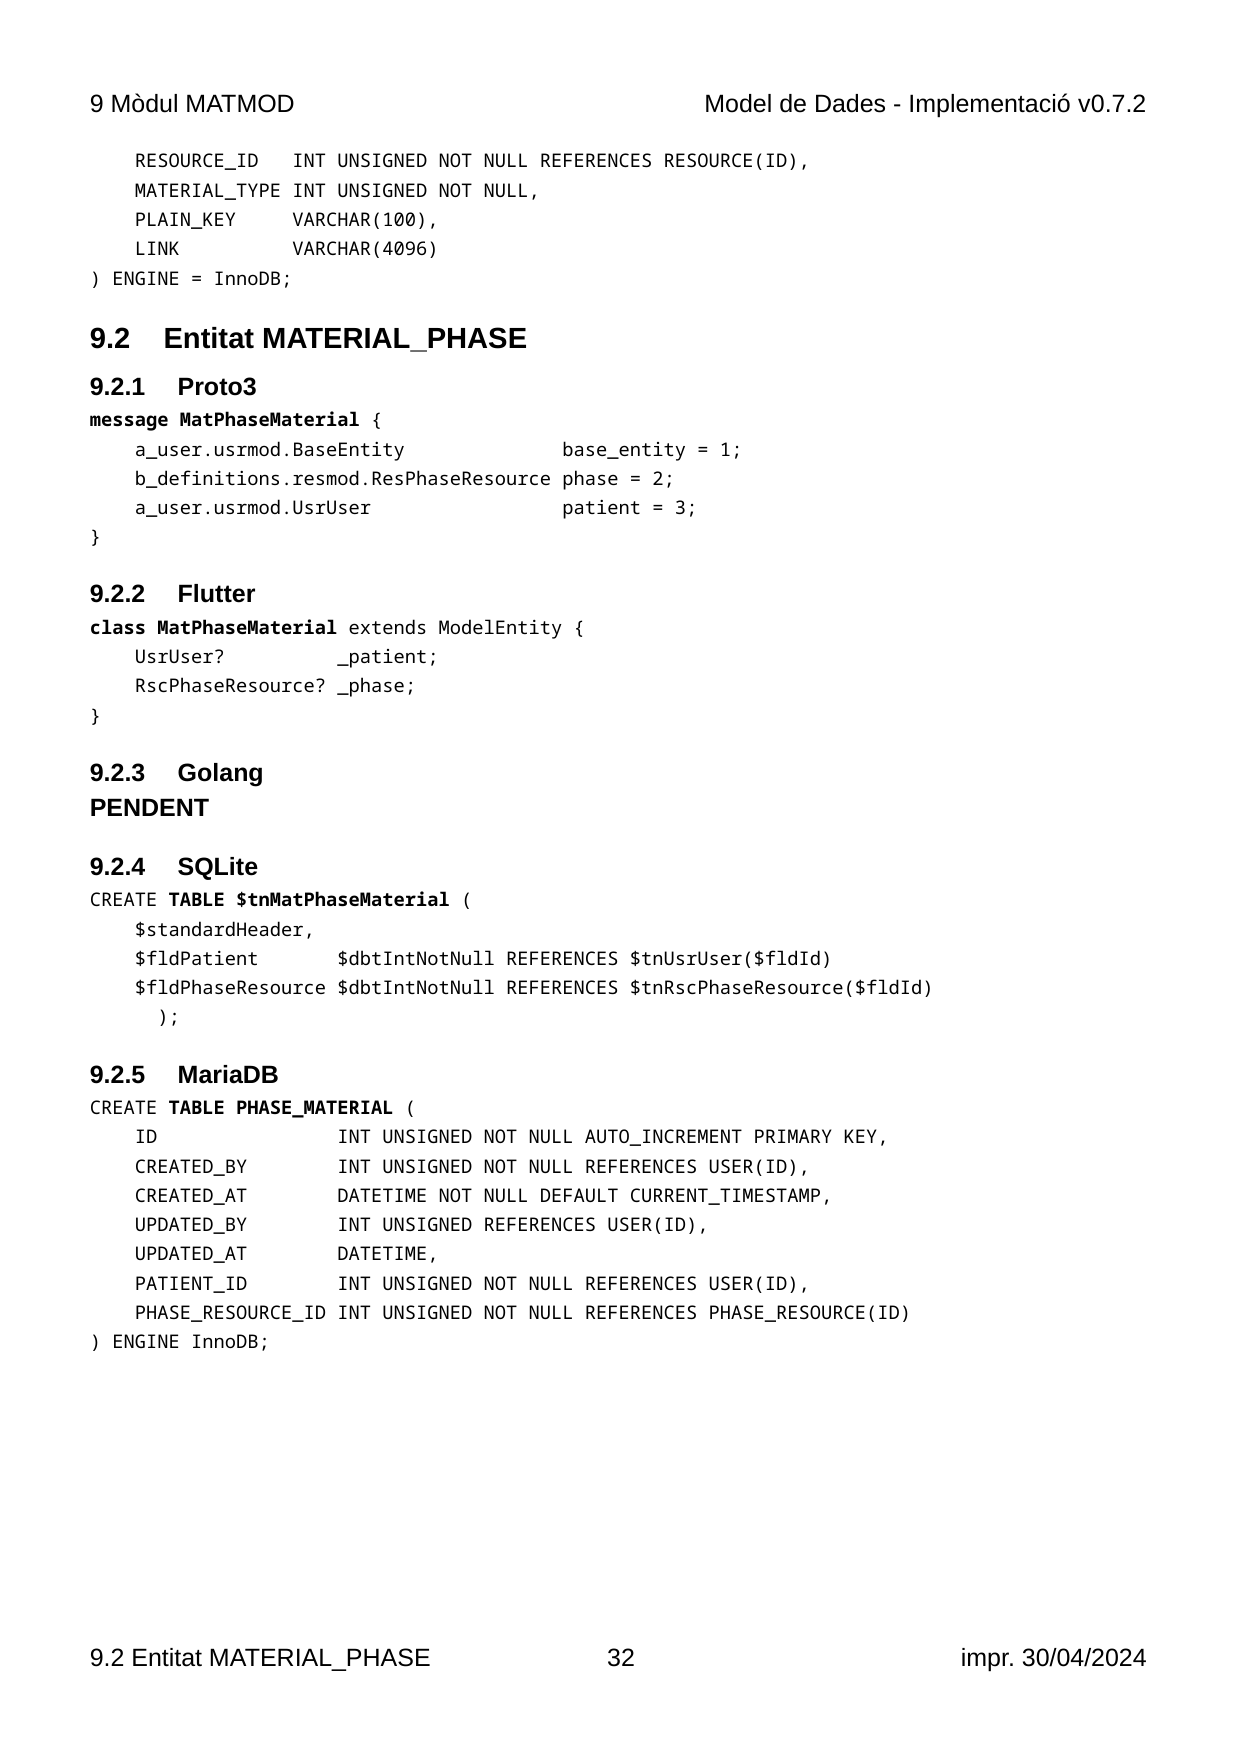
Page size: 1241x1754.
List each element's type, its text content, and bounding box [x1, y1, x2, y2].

text } [89, 524, 1146, 549]
text a_user.usrmod.BaseEntity base_entity = 1; [89, 436, 1146, 461]
text PLAIN_KEY VARCHAR(100), [89, 206, 1146, 232]
subtitle Flutter [89, 579, 1146, 608]
text PENDENT [89, 792, 1146, 821]
subtitle Entitat MATERIAL_PHASE [89, 321, 1146, 354]
text PHASE_RESOURCE_ID INT UNSIGNED NOT NULL REFERENCES PHASE_RESOURCE(ID) [89, 1299, 1146, 1325]
text CREATE TABLE PHASE_MATERIAL ( [89, 1094, 1146, 1120]
text LINK VARCHAR(4096) [89, 236, 1146, 261]
subtitle Proto3 [89, 372, 1146, 401]
text message MatPhaseMaterial { [89, 407, 1146, 432]
text class MatPhaseMaterial extends ModelEntity { [89, 614, 1146, 640]
text b_definitions.resmod.ResPhaseResource phase = 2; [89, 465, 1146, 491]
subtitle SQLite [89, 852, 1146, 881]
text ) ENGINE = InnoDB; [89, 265, 1146, 290]
text ) ENGINE InnoDB; [89, 1328, 1146, 1354]
text RESOURCE_ID INT UNSIGNED NOT NULL REFERENCES RESOURCE(ID), [89, 148, 1146, 173]
text a_user.usrmod.UsrUser patient = 3; [89, 494, 1146, 520]
text CREATE TABLE $tnMatPhaseMaterial ( [89, 887, 1146, 912]
text RscPhaseResource? _phase; [89, 673, 1146, 698]
text ID INT UNSIGNED NOT NULL AUTO_INCREMENT PRIMARY KEY, [89, 1124, 1146, 1149]
text ); [89, 1004, 1146, 1029]
text CREATED_BY INT UNSIGNED NOT NULL REFERENCES USER(ID), [89, 1153, 1146, 1178]
text MATERIAL_TYPE INT UNSIGNED NOT NULL, [89, 177, 1146, 202]
text PATIENT_ID INT UNSIGNED NOT NULL REFERENCES USER(ID), [89, 1270, 1146, 1296]
subtitle Golang [89, 758, 1146, 787]
text } [89, 702, 1146, 727]
text $fldPhaseResource $dbtIntNotNull REFERENCES $tnRscPhaseResource($fldId) [89, 974, 1146, 1000]
text UPDATED_BY INT UNSIGNED REFERENCES USER(ID), [89, 1211, 1146, 1237]
text UPDATED_AT DATETIME, [89, 1241, 1146, 1266]
text CREATED_AT DATETIME NOT NULL DEFAULT CURRENT_TIMESTAMP, [89, 1182, 1146, 1208]
text UsrUser? _patient; [89, 643, 1146, 669]
subtitle MariaDB [89, 1060, 1146, 1088]
text $standardHeader, [89, 916, 1146, 942]
text $fldPatient $dbtIntNotNull REFERENCES $tnUsrUser($fldId) [89, 945, 1146, 971]
